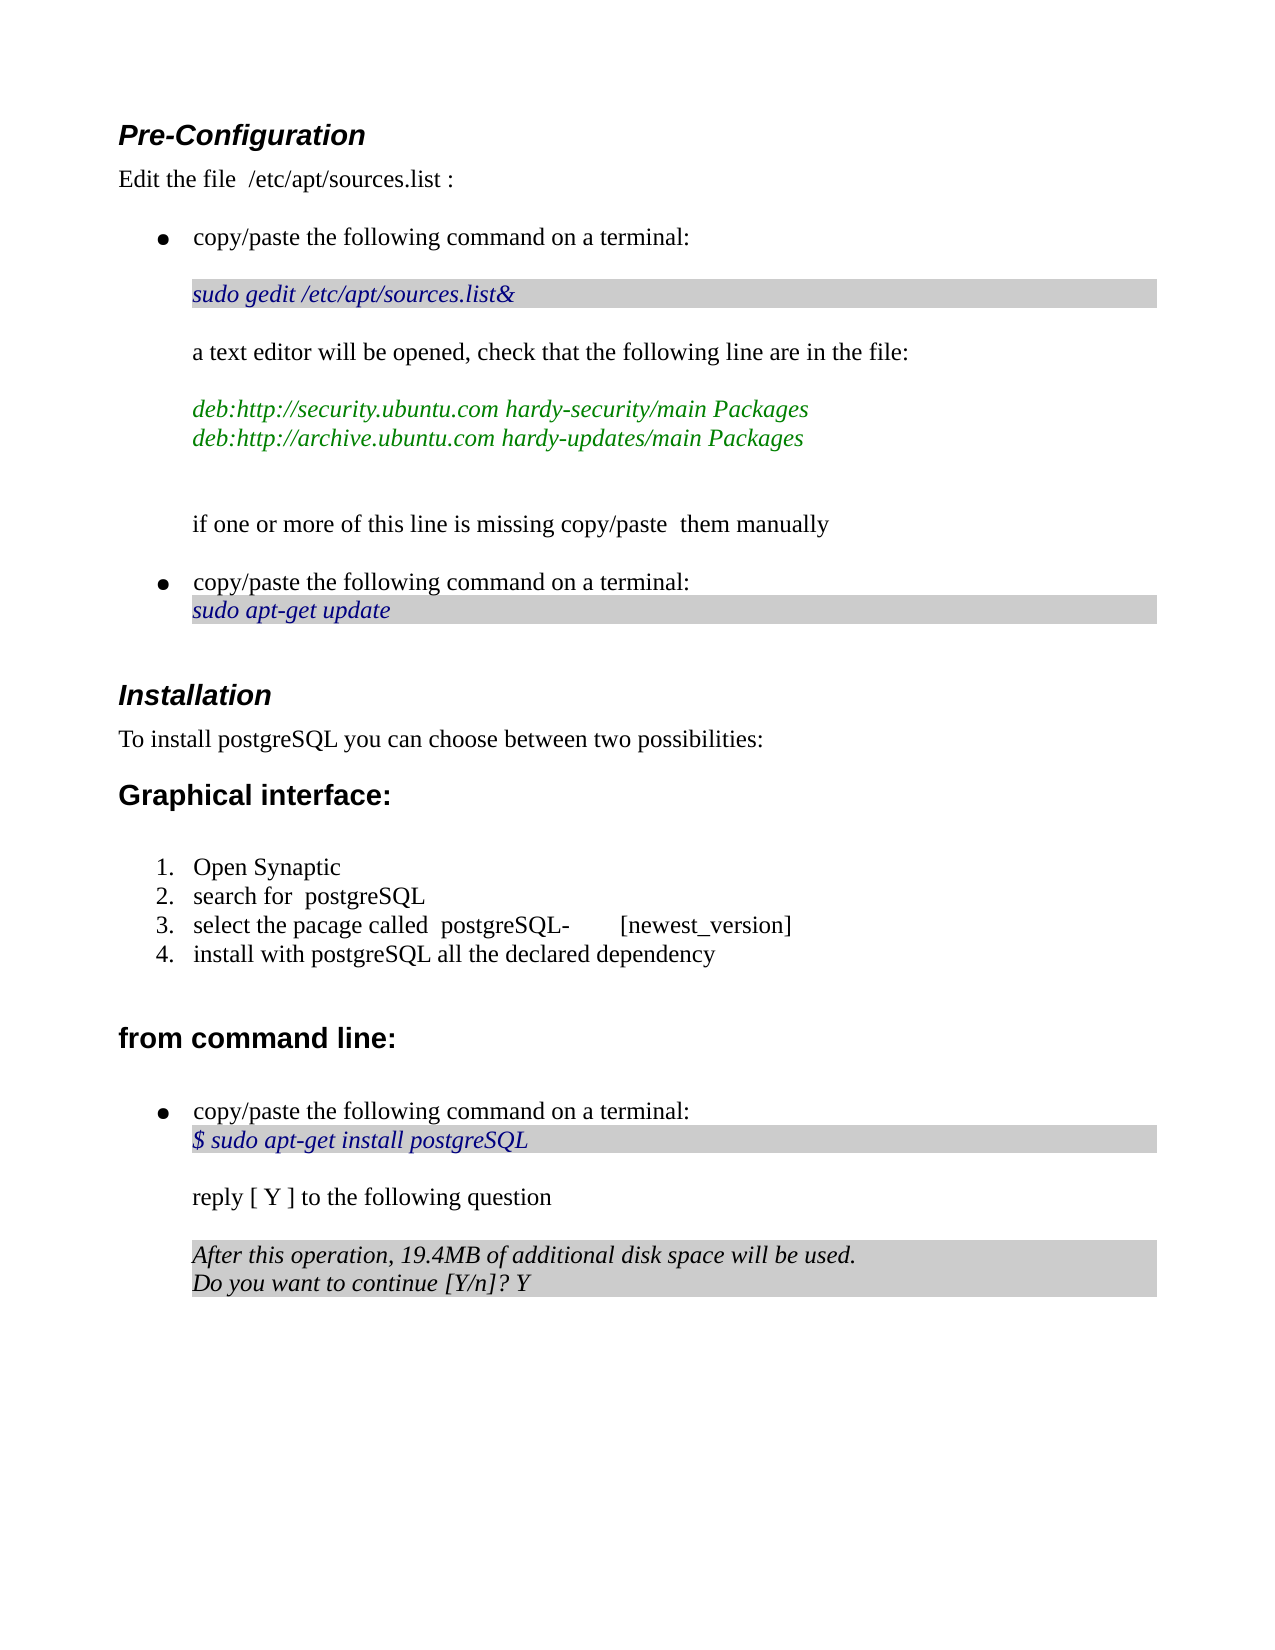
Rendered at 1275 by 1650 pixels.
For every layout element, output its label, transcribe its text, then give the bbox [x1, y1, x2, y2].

text if one or more of this line is missing copy/paste them manually [192, 509, 1157, 538]
subtitle Pre-Configuration [118, 118, 1157, 152]
text Edit the file /etc/apt/sources.list : [118, 164, 1157, 193]
text To install postgreSQL you can choose between two possibilities: [118, 724, 1157, 753]
text deb:http://security.ubuntu.com hardy-security/main Packages [192, 394, 1157, 423]
subtitle Installation [118, 678, 1157, 711]
text reply [ Y ] to the following question [192, 1182, 1157, 1211]
list Open Synaptic [156, 852, 1157, 881]
text a text editor will be opened, check that the following line are in the file: [192, 337, 1157, 365]
list install with postgreSQL all the declared dependency [156, 939, 1157, 967]
list search for postgreSQL [156, 881, 1157, 910]
list copy/paste the following command on a terminal: [156, 222, 1157, 250]
text deb:http://archive.ubuntu.com hardy-updates/main Packages [192, 423, 1157, 452]
list select the pacage called postgreSQL- [newest_version] [156, 910, 1157, 939]
text After this operation, 19.4MB of additional disk space will be used. [192, 1240, 1157, 1268]
subtitle Graphical interface: [118, 778, 1157, 811]
subtitle from command line: [118, 1021, 1157, 1055]
text sudo apt-get update [192, 595, 1157, 624]
list copy/paste the following command on a terminal: [156, 1096, 1157, 1125]
list copy/paste the following command on a terminal: [156, 567, 1157, 595]
text Do you want to continue [Y/n]? Y [192, 1268, 1157, 1297]
text sudo gedit /etc/apt/sources.list& [192, 279, 1157, 308]
text $ sudo apt-get install postgreSQL [192, 1125, 1157, 1153]
